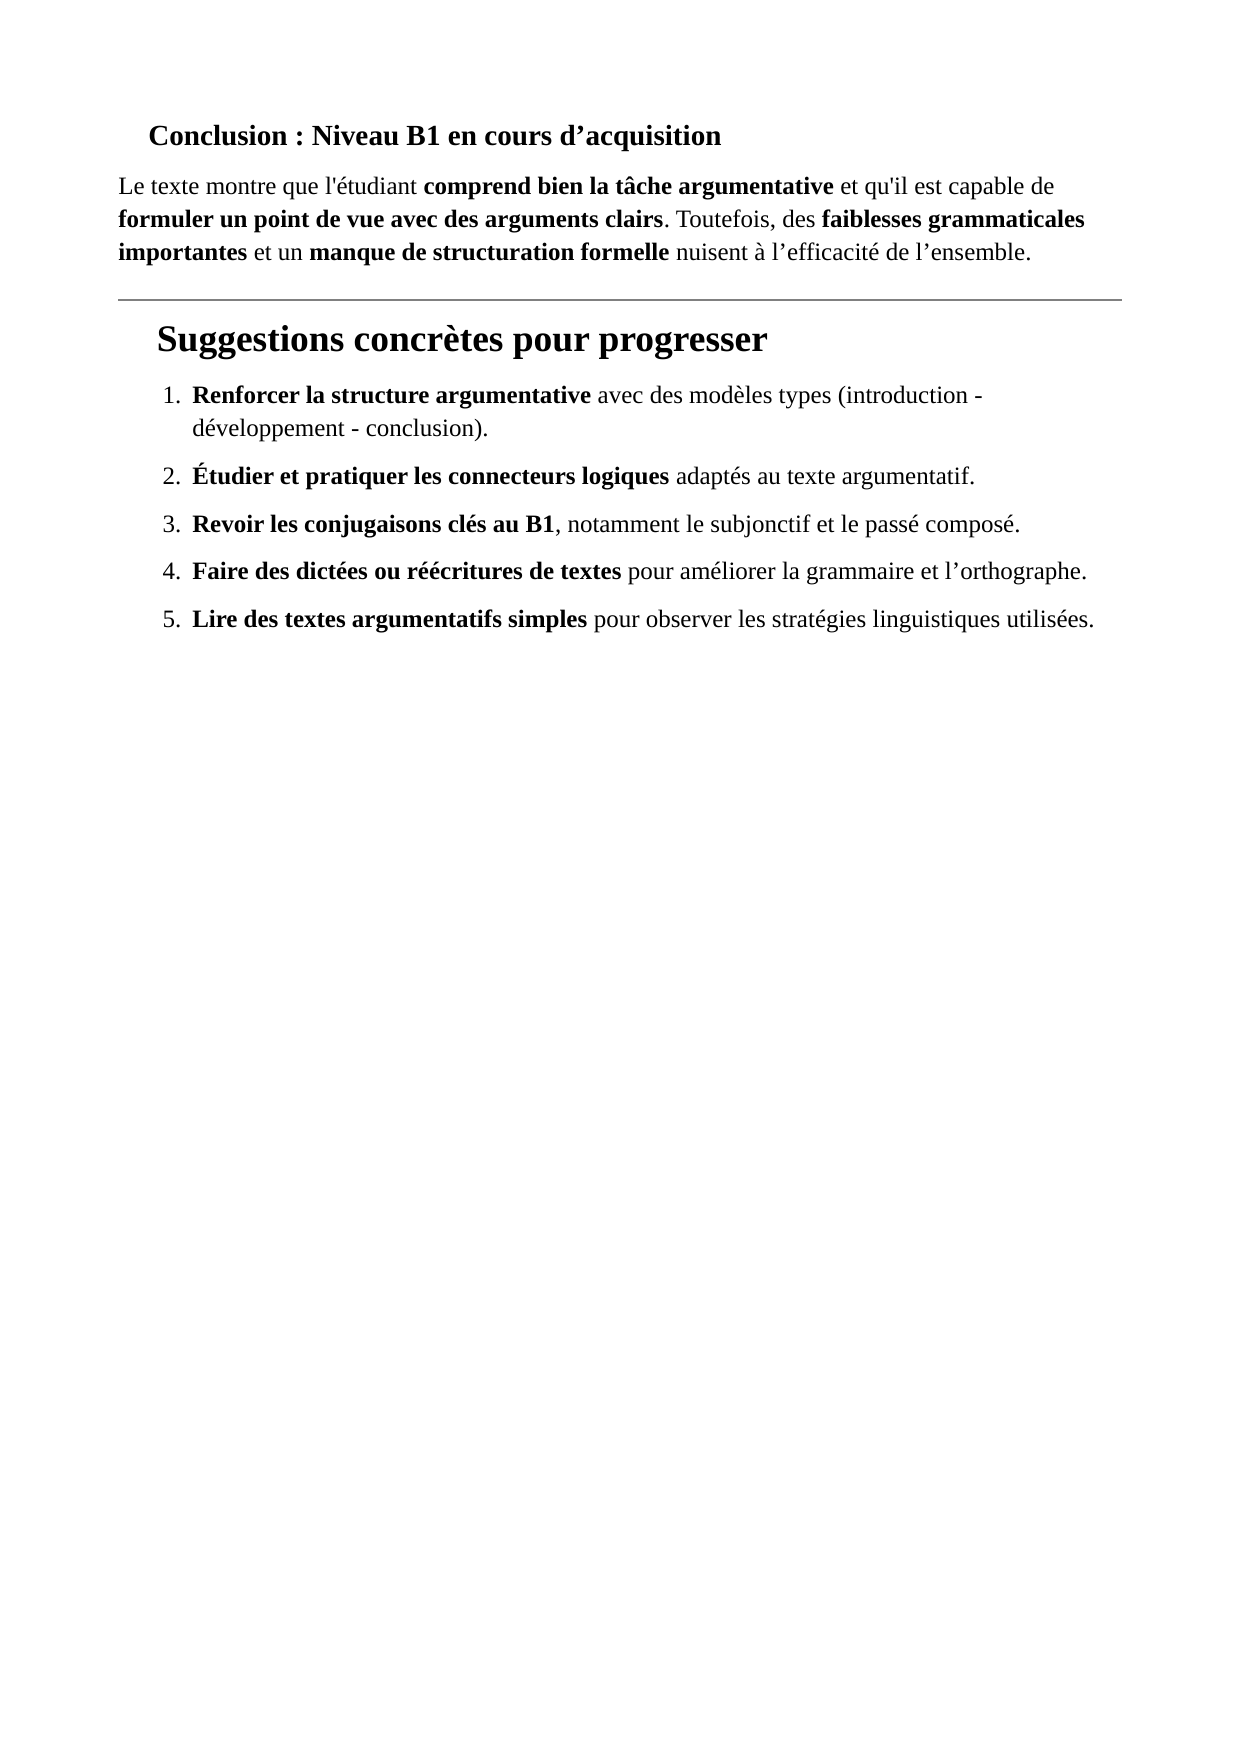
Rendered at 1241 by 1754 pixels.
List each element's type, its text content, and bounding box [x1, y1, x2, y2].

list Renforcer la structure argumentative avec des modèles types (introduction - développement - conclusion). [162, 381, 1122, 442]
list Faire des dictées ou réécritures de textes pour améliorer la grammaire et l’orthographe. [162, 556, 1122, 585]
list Étudier et pratiquer les connecteurs logiques adaptés au texte argumentatif. [162, 461, 1122, 490]
subtitle 🔄 Suggestions concrètes pour progresser [118, 316, 1122, 359]
text Le texte montre que l'étudiant comprend bien la tâche argumentative et qu'il est capable de formuler un point de vue avec des arguments clairs. Toutefois, des faiblesses grammaticales importantes et un manque de structuration formelle nuisent à l’efficacité de l’ensemble. [118, 171, 1122, 266]
list Revoir les conjugaisons clés au B1, notamment le subjonctif et le passé composé. [162, 509, 1122, 537]
list Lire des textes argumentatifs simples pour observer les stratégies linguistiques utilisées. [162, 604, 1122, 633]
subtitle 🎯 Conclusion : Niveau B1 en cours d’acquisition [118, 118, 1122, 152]
